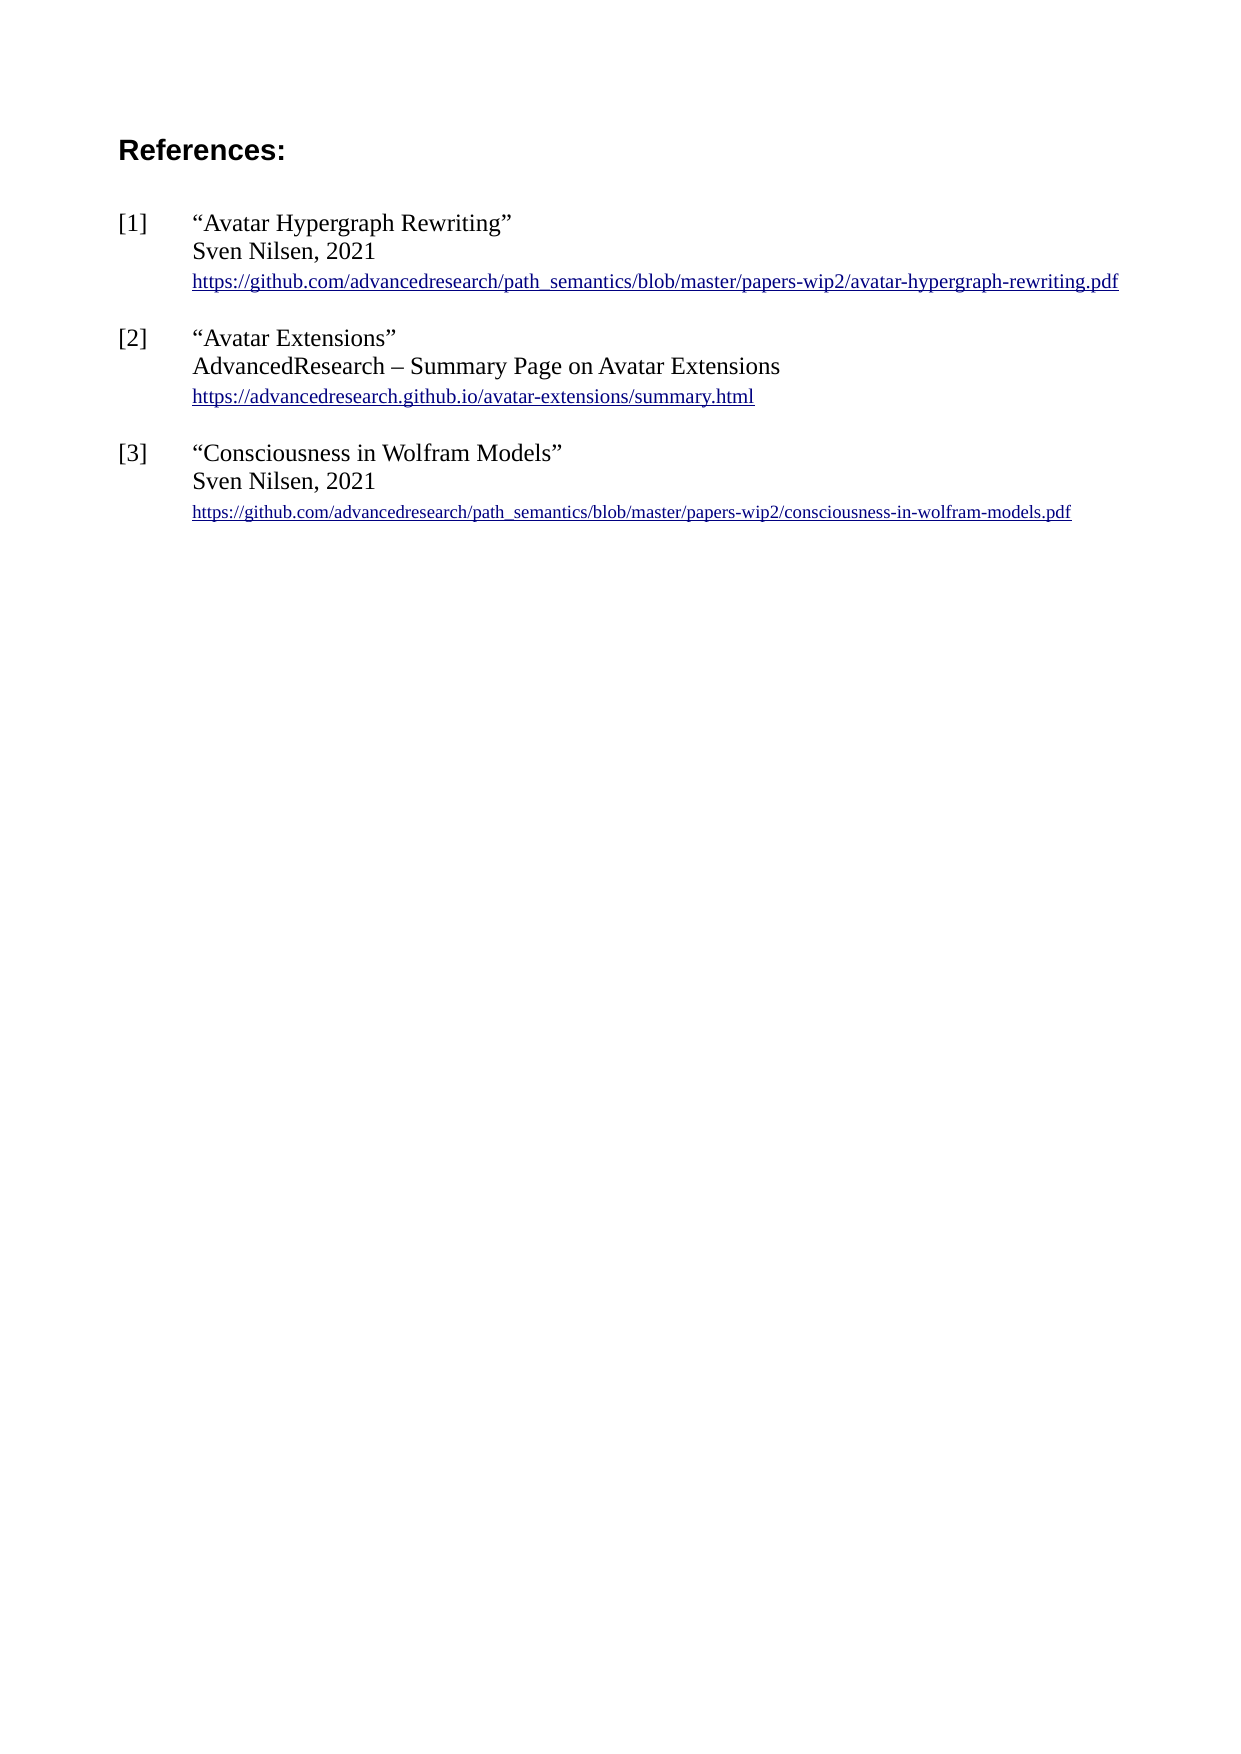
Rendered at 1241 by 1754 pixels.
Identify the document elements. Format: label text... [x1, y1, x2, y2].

text Sven Nilsen, 2021 [118, 466, 1122, 495]
text [2] “Avatar Extensions” [118, 323, 1122, 351]
subtitle References: [118, 133, 1122, 166]
text https://github.com/advancedresearch/path_semantics/blob/master/papers-wip2/consciousness-in-wolfram-models.pdf [118, 495, 1122, 524]
text [1] “Avatar Hypergraph Rewriting” [118, 208, 1122, 236]
text Sven Nilsen, 2021 [118, 236, 1122, 265]
text https://github.com/advancedresearch/path_semantics/blob/master/papers-wip2/avatar-hypergraph-rewriting.pdf [118, 265, 1122, 294]
text AdvancedResearch – Summary Page on Avatar Extensions [118, 351, 1122, 380]
text [3] “Consciousness in Wolfram Models” [118, 438, 1122, 466]
text https://advancedresearch.github.io/avatar-extensions/summary.html [118, 380, 1122, 409]
